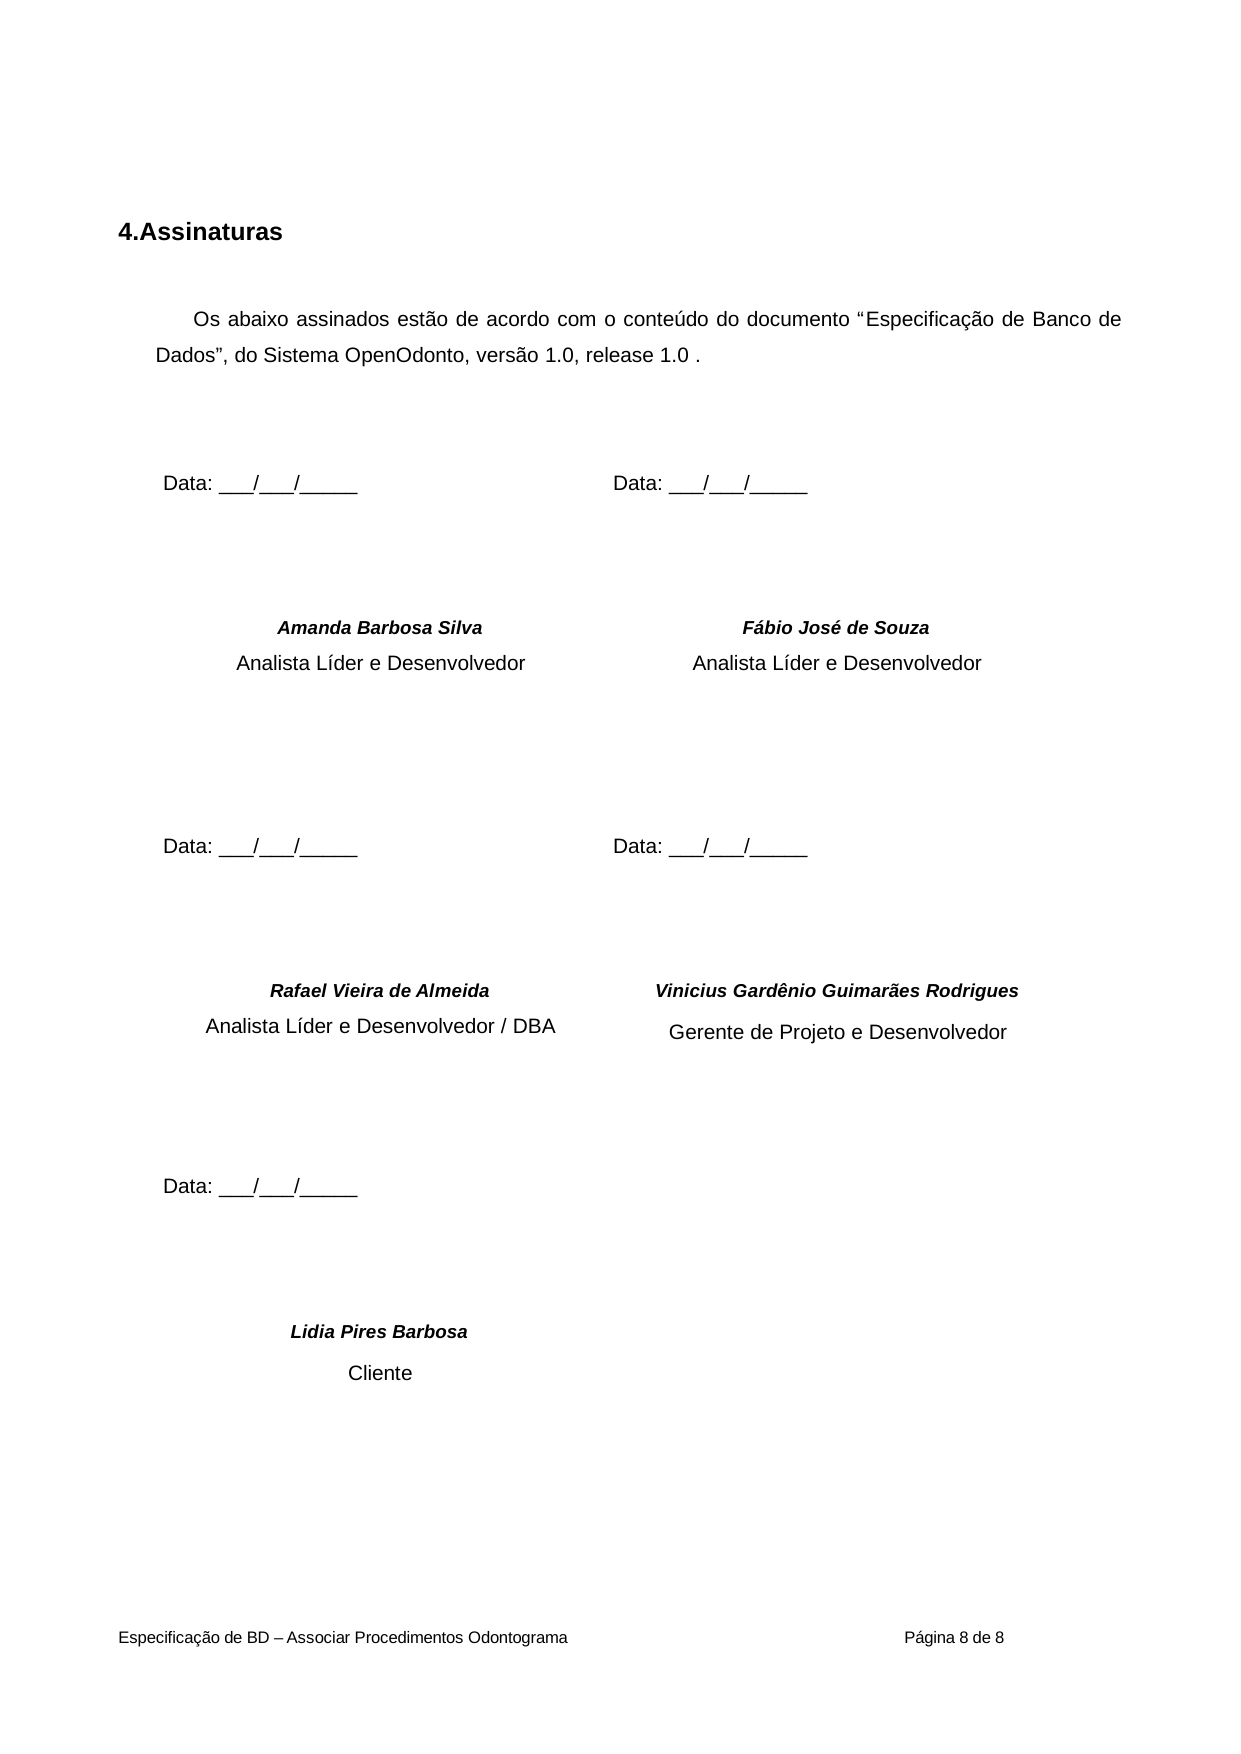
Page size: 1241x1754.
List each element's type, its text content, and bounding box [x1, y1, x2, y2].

table_cell Amanda Barbosa Silva Analista Líder e Desenvolvedor [156, 611, 606, 718]
table_header Data: ___/___/_____ [606, 428, 1068, 611]
table_header Data: ___/___/_____ [606, 791, 1070, 974]
title Os abaixo assinados estão de acordo com o conteúdo do documento “Especificação de Banco de Dados”, do Sistema OpenOdonto, versão 1.0, release 1.0 . [155, 307, 1122, 367]
table_header Data: ___/___/_____ [156, 1132, 604, 1314]
table_cell Fábio José de Souza Analista Líder e Desenvolvedor [606, 611, 1068, 718]
table_cell Rafael Vieira de Almeida Analista Líder e Desenvolvedor / DBA [156, 974, 606, 1044]
table_cell Vinicius Gardênio Guimarães Rodrigues Gerente de Projeto e Desenvolvedor [606, 974, 1070, 1044]
subtitle Assinaturas [118, 217, 1122, 246]
table_header Data: ___/___/_____ [156, 428, 606, 611]
table_header Data: ___/___/_____ [156, 791, 606, 974]
table_cell Lidia Pires Barbosa Cliente [156, 1315, 604, 1385]
